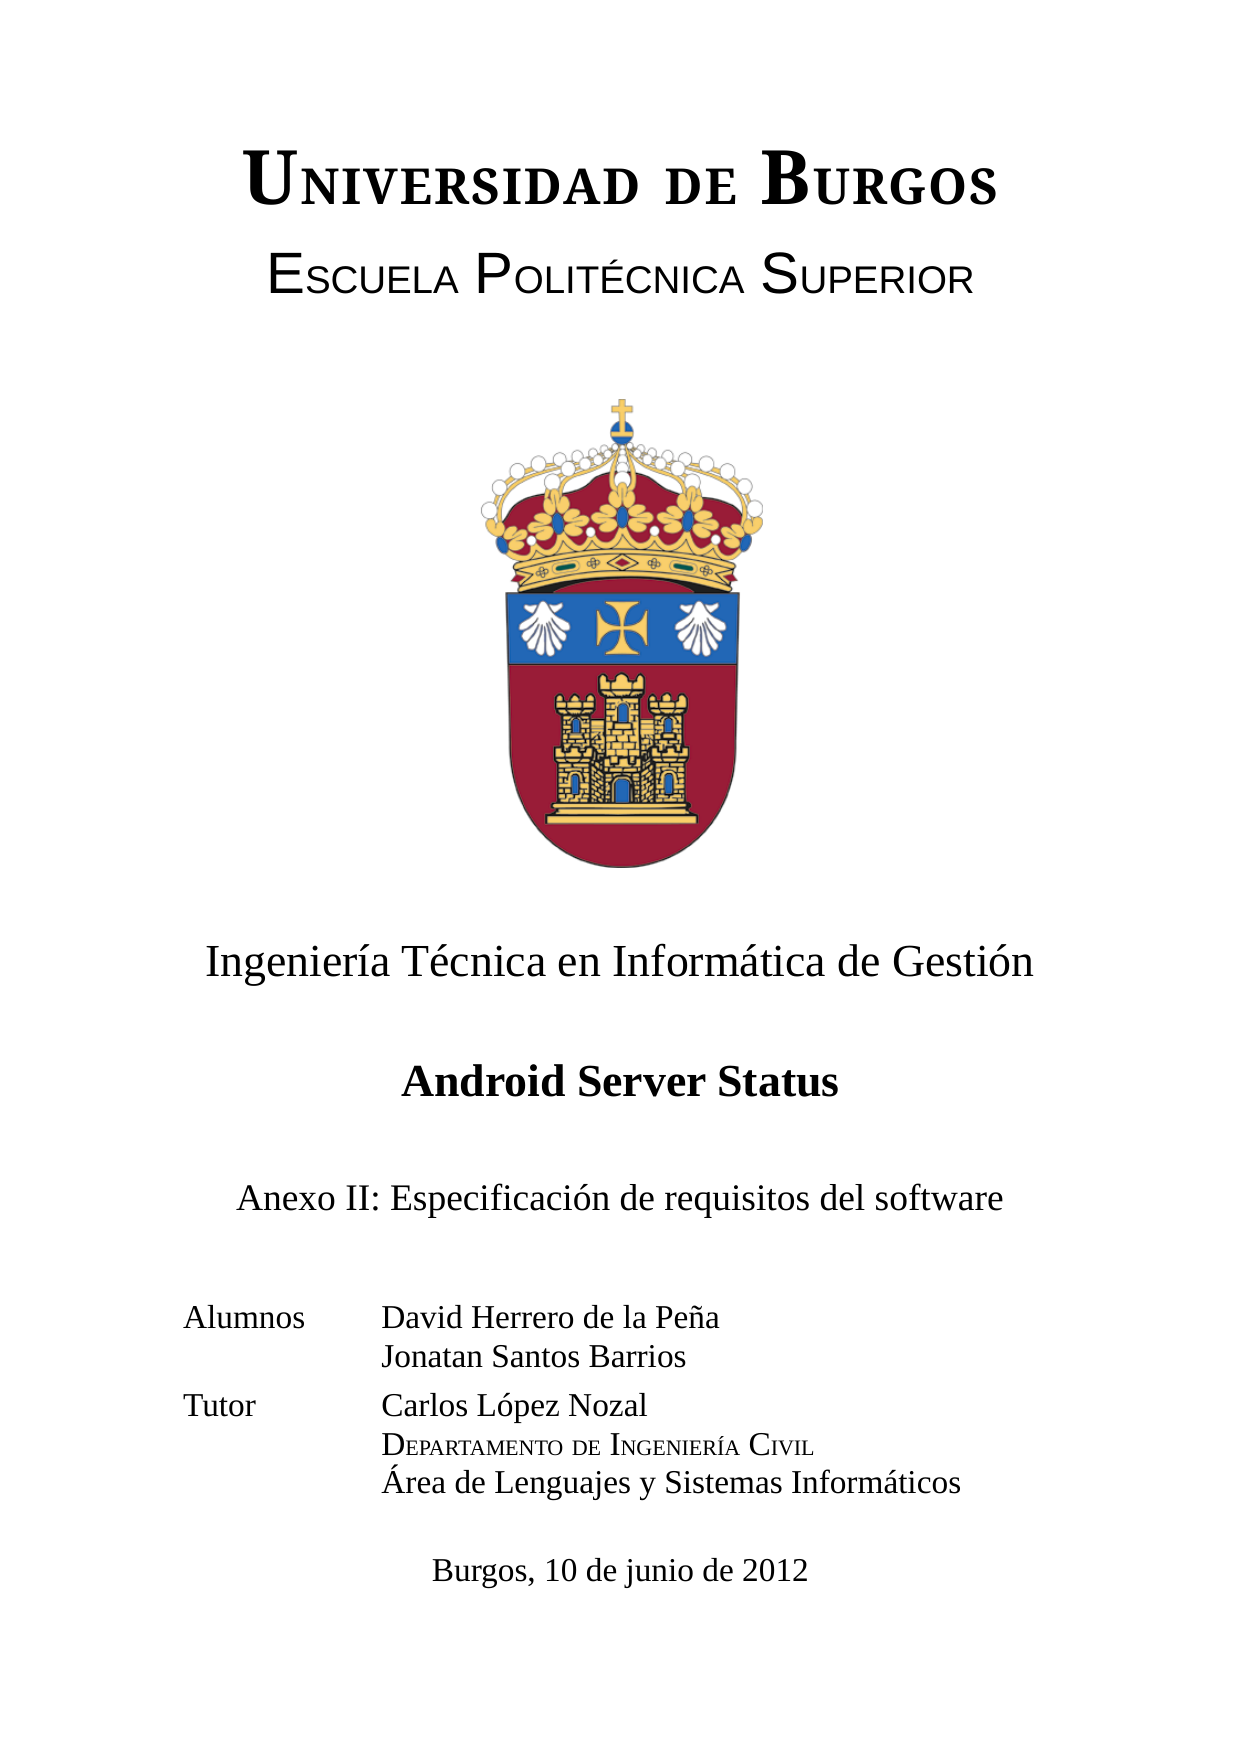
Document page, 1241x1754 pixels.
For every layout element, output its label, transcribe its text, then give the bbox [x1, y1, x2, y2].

picture [387, 399, 857, 868]
table_cell David Herrero de la Peña Jonatan Santos Barrios [375, 1292, 1063, 1380]
table_cell Tutor [177, 1380, 375, 1506]
table_cell Burgos, 10 de junio de 2012 [177, 1506, 1063, 1594]
table_cell Ingeniería Técnica en Informática de Gestión Android Server Status Anexo II: Especificación de requisitos del software [177, 365, 1063, 1292]
table_header Universidad de Burgos Escuela Politécnica Superior [177, 118, 1063, 365]
table_cell Carlos López Nozal Departamento de Ingeniería Civil Área de Lenguajes y Sistemas Informáticos [375, 1380, 1063, 1506]
table_cell Alumnos [177, 1292, 375, 1380]
